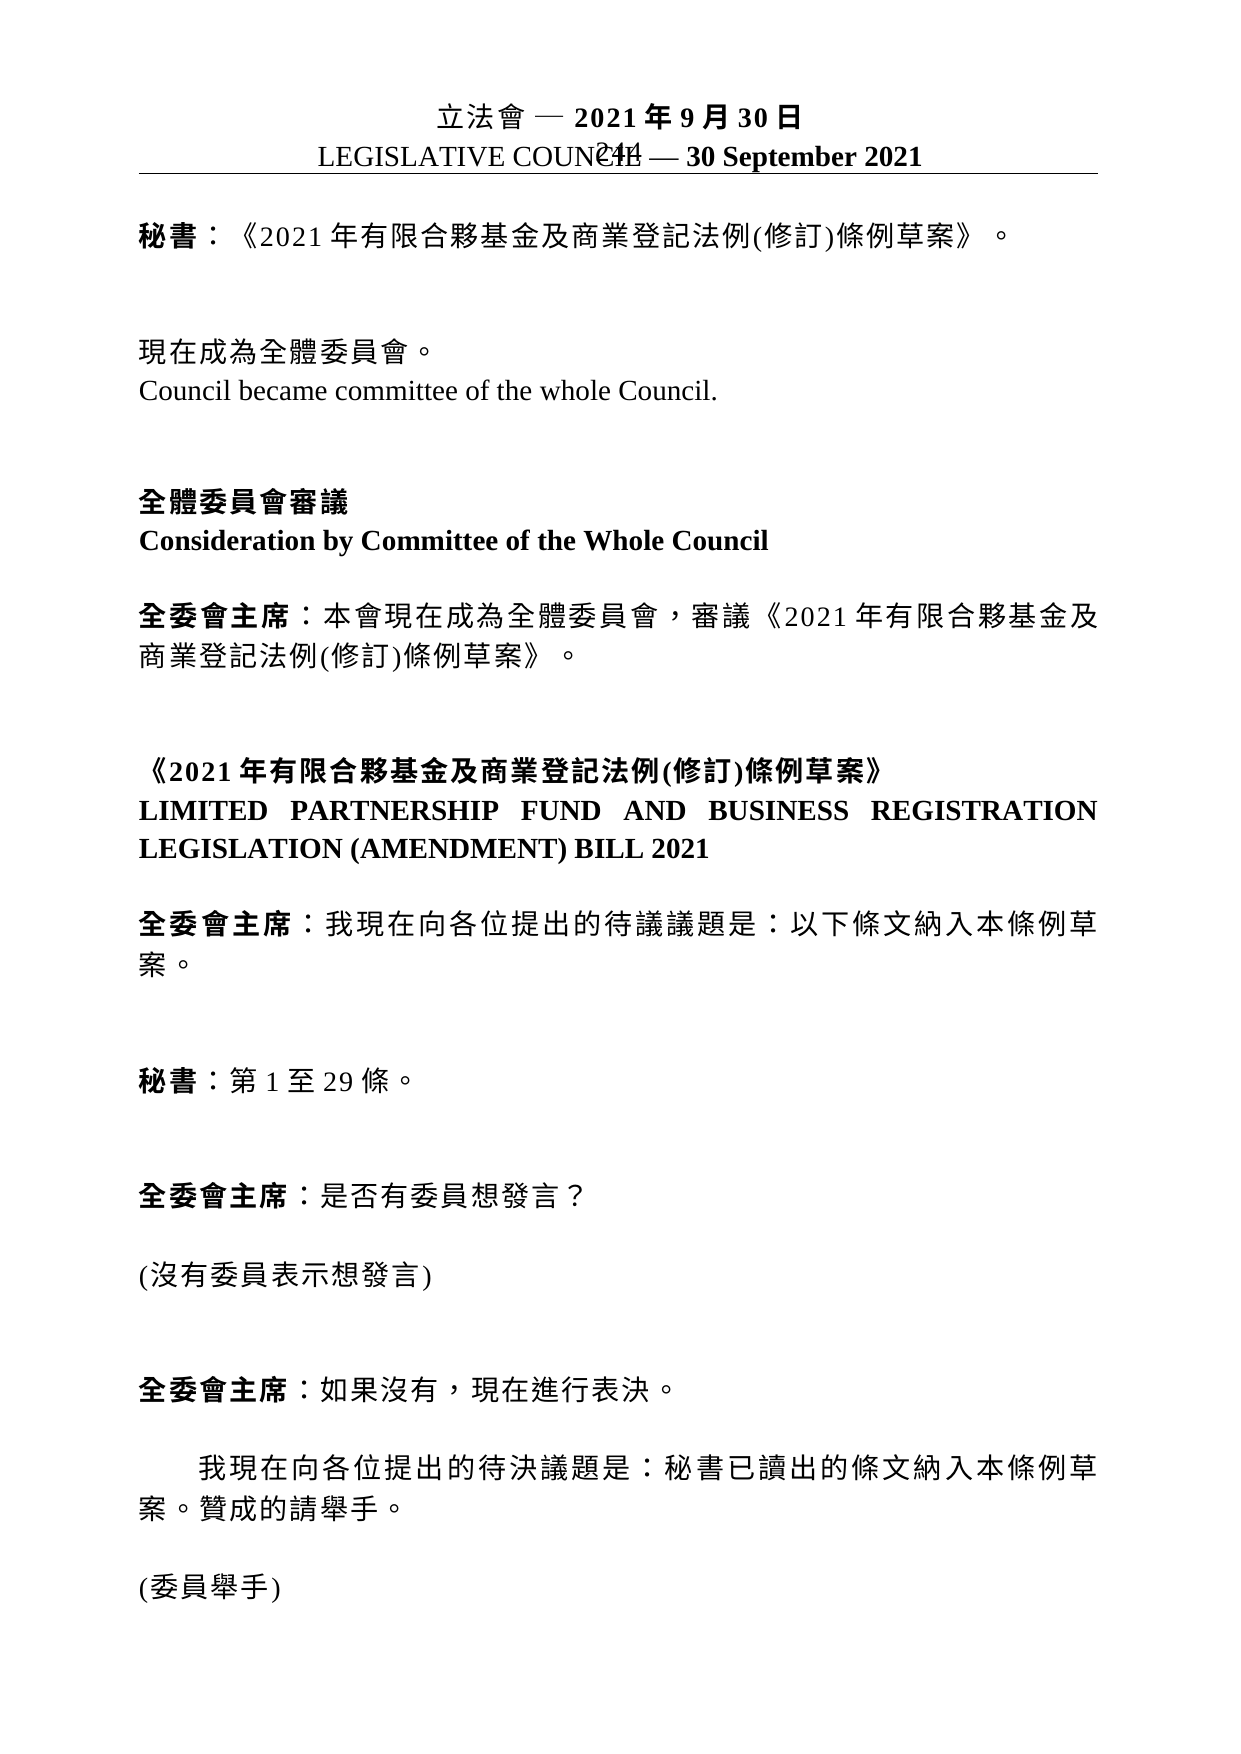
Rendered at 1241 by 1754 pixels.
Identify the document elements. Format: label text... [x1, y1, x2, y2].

text (委員舉手) [139, 1565, 1098, 1606]
text 全委會主席：本會現在成為全體委員會，審議《2021年有限合夥基金及商業登記法例(修訂)條例草案》。 [139, 593, 1098, 675]
text 全委會主席：我現在向各位提出的待議議題是：以下條文納入本條例草案。 [139, 902, 1098, 983]
text 全委會主席：是否有委員想發言？ [139, 1174, 1098, 1215]
text Council became committee of the whole Council. [139, 370, 1098, 407]
text 秘書：第1至29條。 [139, 1058, 1098, 1099]
text (沒有委員表示想發言) [139, 1252, 1098, 1293]
text 現在成為全體委員會。 [139, 329, 1098, 370]
text 秘書：《2021年有限合夥基金及商業登記法例(修訂)條例草案》。 [139, 214, 1098, 254]
text LIMITED PARTNERSHIP FUND AND BUSINESS REGISTRATION LEGISLATION (AMENDMENT) BILL 2021 [139, 789, 1098, 864]
text 全委會主席：如果沒有，現在進行表決。 [139, 1368, 1098, 1409]
text 我現在向各位提出的待決議題是：秘書已讀出的條文納入本條例草案。贊成的請舉手。 [139, 1446, 1098, 1528]
text 全體委員會審議 [139, 480, 1098, 520]
text Consideration by Committee of the Whole Council [139, 520, 1098, 557]
text 《2021年有限合夥基金及商業登記法例(修訂)條例草案》 [139, 749, 1098, 789]
